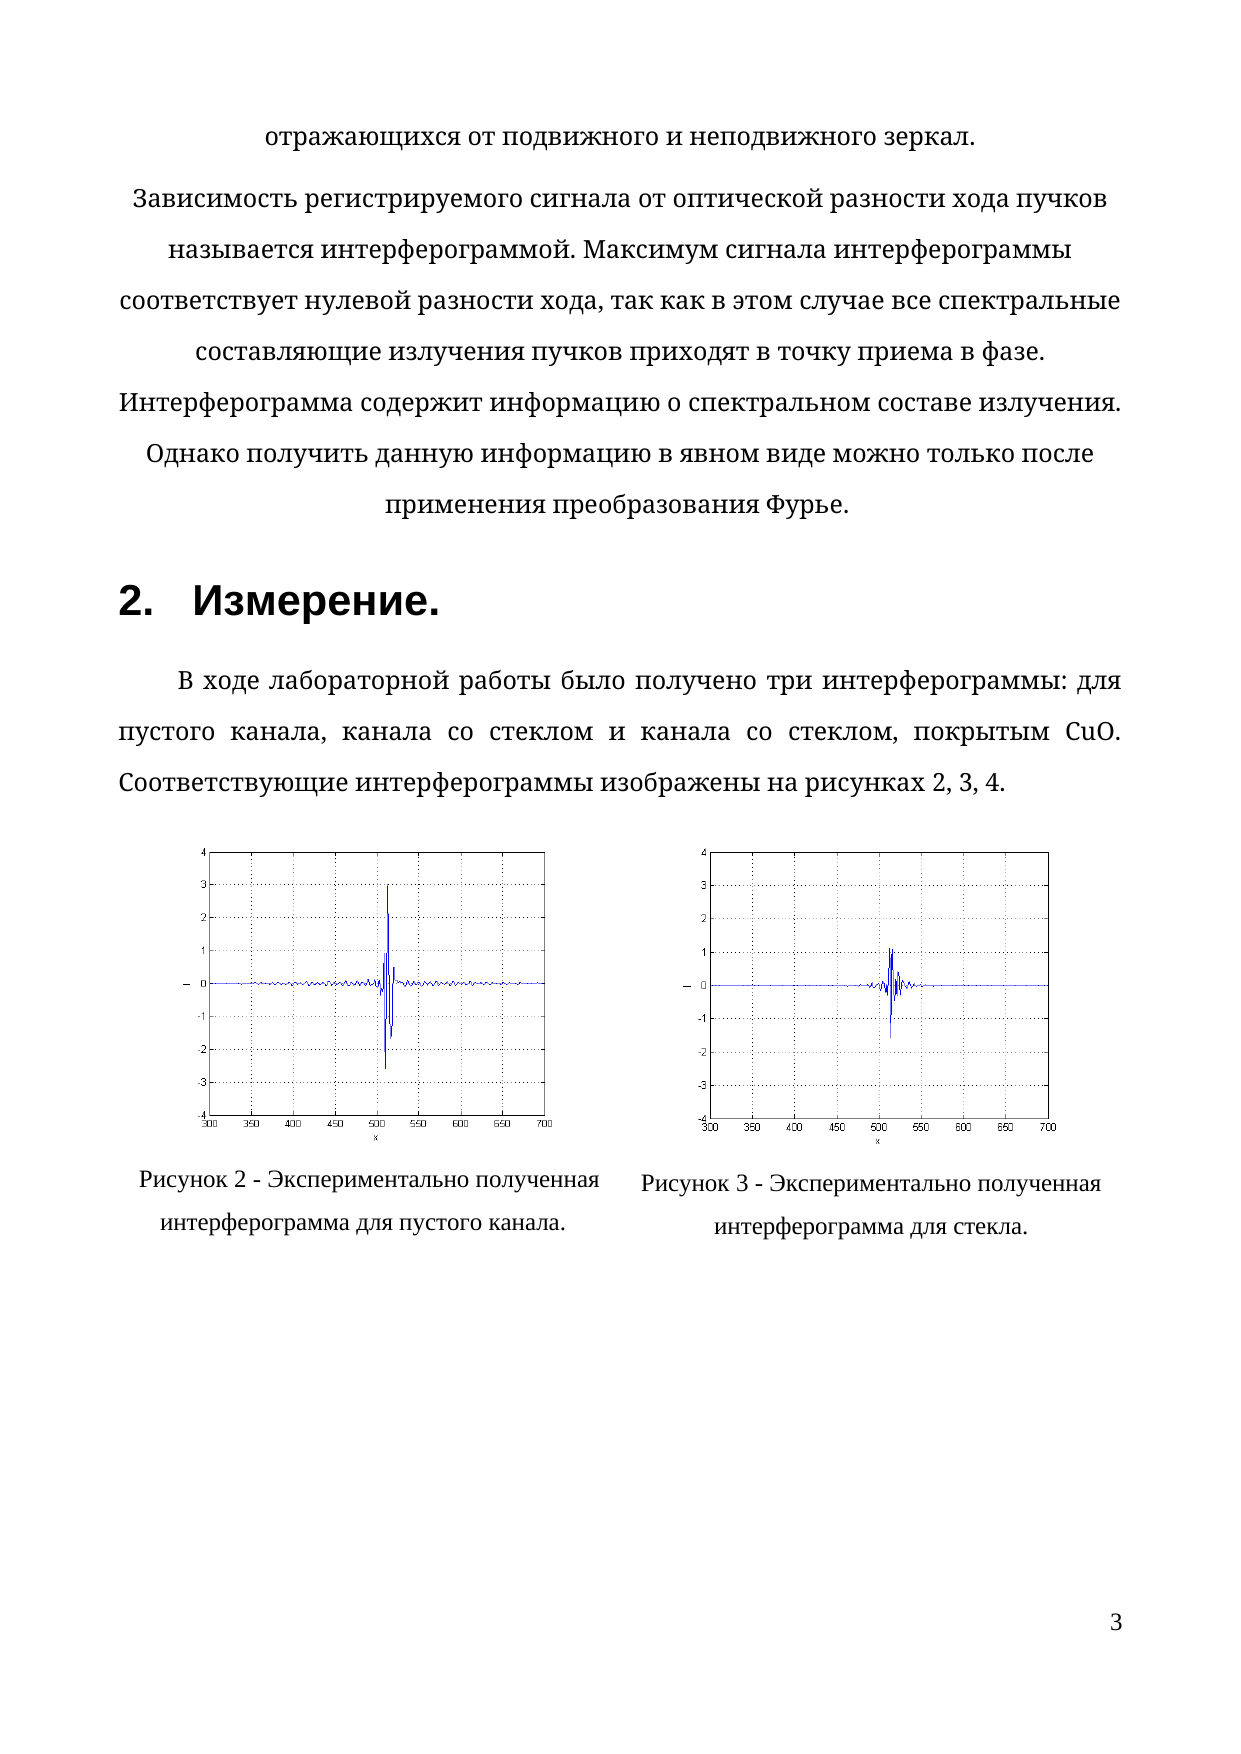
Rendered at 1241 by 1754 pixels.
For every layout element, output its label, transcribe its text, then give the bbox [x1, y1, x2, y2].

text В ходе лабораторной работы было получено три интерферограммы: для пустого канала, канала со стеклом и канала со стеклом, покрытым CuO. Соответствующие интерферограммы изображены на рисунках 2, 3, 4. [118, 662, 1122, 798]
subtitle Измерение. [118, 575, 1122, 625]
picture [653, 827, 1089, 1154]
text отражающихся от подвижного и неподвижного зеркал. [118, 118, 1122, 152]
table_header Рисунок 2 - Экспериментально полученная интерферограмма для пустого канала. [118, 827, 620, 1269]
picture [153, 827, 585, 1150]
text Зависимость регистрируемого сигнала от оптической разности хода пучков называется интерферограммой. Максимум сигнала интерферограммы соответствует нулевой разности хода, так как в этом случае все спектральные составляющие излучения пучков приходят в точку приема в фазе. Интерферограмма содержит информацию о спектральном составе излучения. Однако получить данную информацию в явном виде можно только после применения преобразования Фурье. [118, 181, 1122, 521]
table_header Рисунок 3 - Экспериментально полученная интерферограмма для стекла. [620, 827, 1122, 1269]
